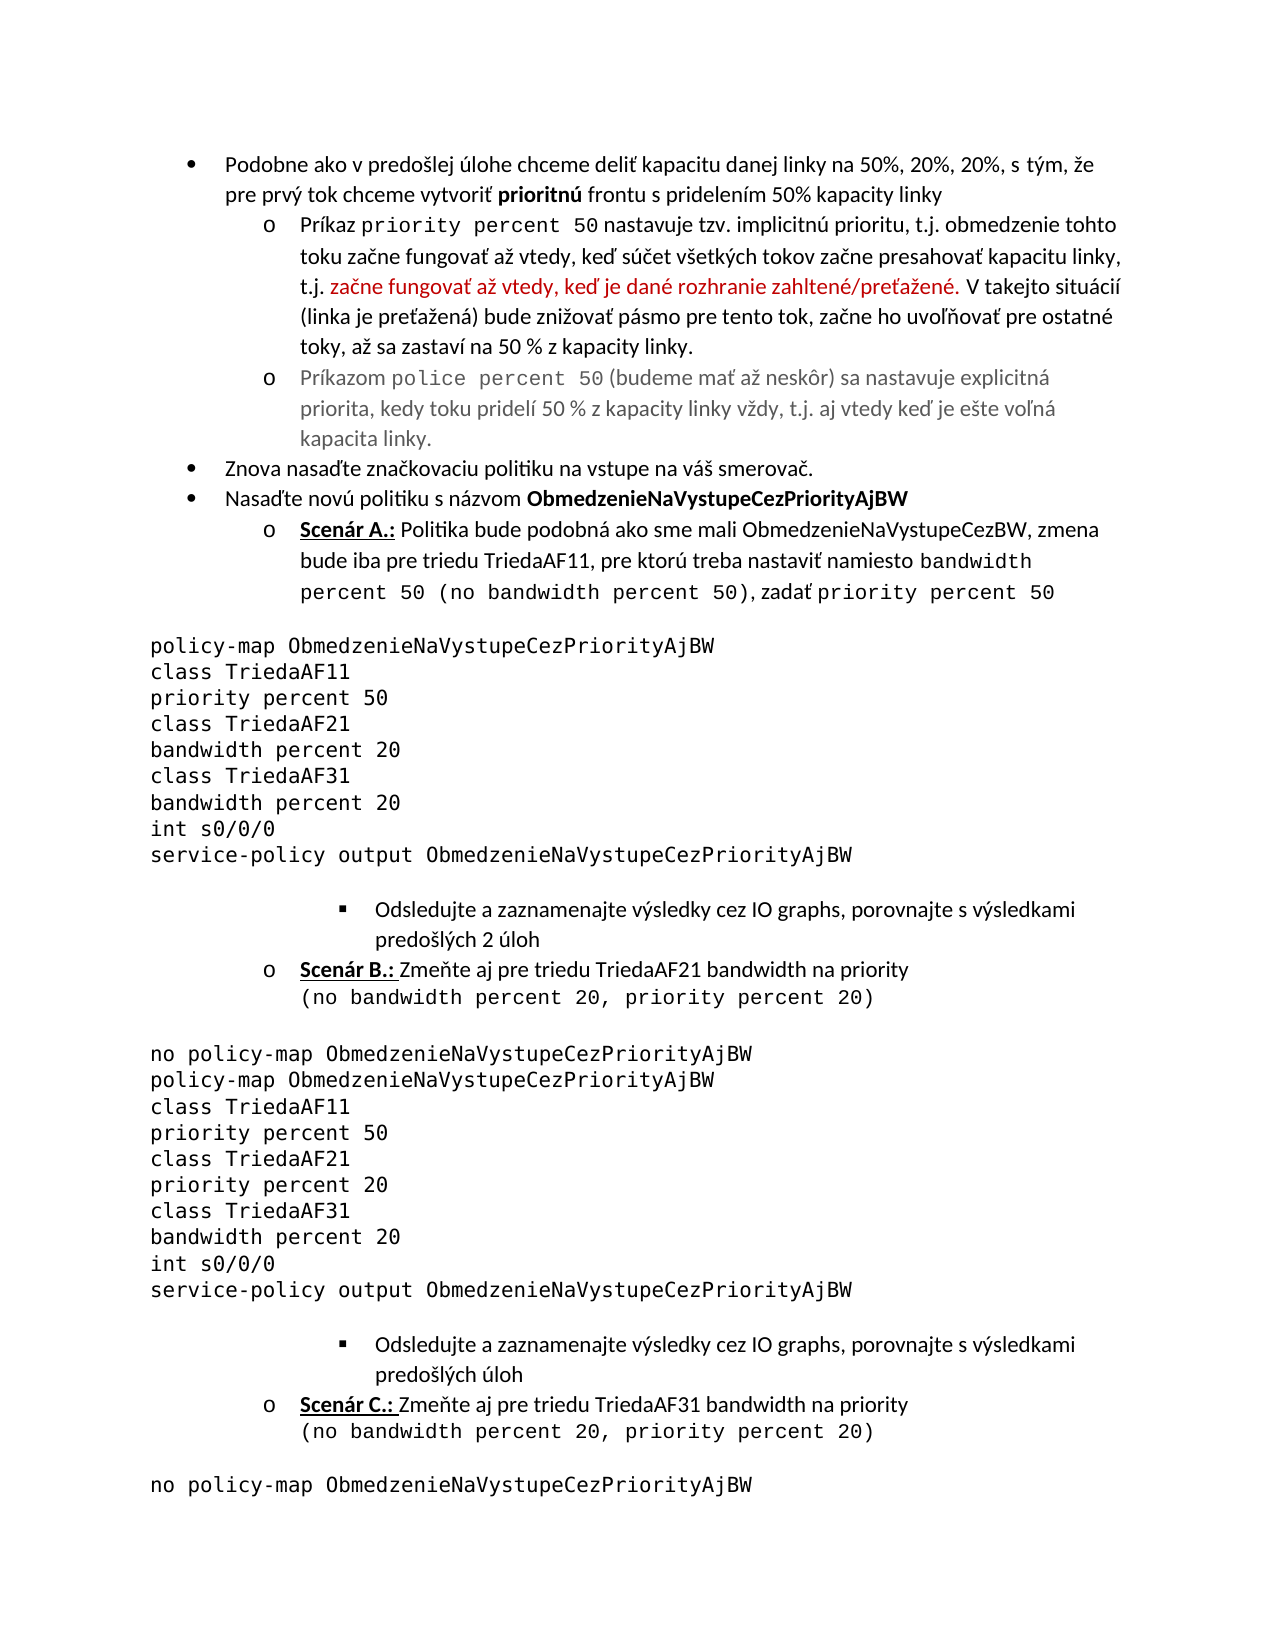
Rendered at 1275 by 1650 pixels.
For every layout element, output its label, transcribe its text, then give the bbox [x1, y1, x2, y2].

list Znova nasaďte značkovaciu politiku na vstupe na váš smerovač. [187, 454, 1125, 482]
list service-policy output ObmedzenieNaVystupeCezPriorityAjBW [150, 1278, 1125, 1302]
list class TriedaAF11 [150, 660, 1125, 684]
list class TriedaAF31 [150, 1199, 1125, 1223]
list bandwidth percent 20 [150, 1225, 1125, 1250]
list Scenár C.: Zmeňte aj pre triedu TriedaAF31 bandwidth na priority (no bandwidth percent 20, priority percent 20) [262, 1390, 1125, 1445]
list Scenár A.: Politika bude podobná ako sme mali ObmedzenieNaVystupeCezBW, zmena bude iba pre triedu TriedaAF11, pre ktorú treba nastaviť namiesto bandwidth percent 50 (no bandwidth percent 50), zadať priority percent 50 [262, 515, 1125, 605]
list policy-map ObmedzenieNaVystupeCezPriorityAjBW [150, 634, 1125, 658]
list priority percent 50 [150, 1121, 1125, 1145]
list Odsledujte a zaznamenajte výsledky cez IO graphs, porovnajte s výsledkami predošlých 2 úloh [337, 895, 1125, 953]
list class TriedaAF21 [150, 1147, 1125, 1171]
list no policy-map ObmedzenieNaVystupeCezPriorityAjBW [150, 1473, 1125, 1497]
list Nasaďte novú politiku s názvom ObmedzenieNaVystupeCezPriorityAjBW [187, 484, 1125, 513]
list no policy-map ObmedzenieNaVystupeCezPriorityAjBW [150, 1042, 1125, 1067]
list priority percent 50 [150, 686, 1125, 710]
list Odsledujte a zaznamenajte výsledky cez IO graphs, porovnajte s výsledkami predošlých úloh [337, 1330, 1125, 1388]
list service-policy output ObmedzenieNaVystupeCezPriorityAjBW [150, 843, 1125, 867]
list int s0/0/0 [150, 1252, 1125, 1276]
list bandwidth percent 20 [150, 791, 1125, 815]
list class TriedaAF11 [150, 1095, 1125, 1119]
list class TriedaAF31 [150, 764, 1125, 789]
list Podobne ako v predošlej úlohe chceme deliť kapacitu danej linky na 50%, 20%, 20%, s tým, že pre prvý tok chceme vytvoriť prioritnú frontu s pridelením 50% kapacity linky [187, 150, 1125, 208]
list int s0/0/0 [150, 817, 1125, 841]
list bandwidth percent 20 [150, 738, 1125, 763]
list policy-map ObmedzenieNaVystupeCezPriorityAjBW [150, 1068, 1125, 1093]
list class TriedaAF21 [150, 712, 1125, 736]
list Príkaz priority percent 50 nastavuje tzv. implicitnú prioritu, t.j. obmedzenie tohto toku začne fungovať až vtedy, keď súčet všetkých tokov začne presahovať kapacitu linky, t.j. začne fungovať až vtedy, keď je dané rozhranie zahltené/preťažené. V takejto situácií (linka je preťažená) bude znižovať pásmo pre tento tok, začne ho uvoľňovať pre ostatné toky, až sa zastaví na 50 % z kapacity linky. [262, 210, 1125, 360]
list priority percent 20 [150, 1173, 1125, 1197]
list Príkazom police percent 50 (budeme mať až neskôr) sa nastavuje explicitná priorita, kedy toku pridelí 50 % z kapacity linky vždy, t.j. aj vtedy keď je ešte voľná kapacita linky. [262, 363, 1125, 452]
list Scenár B.: Zmeňte aj pre triedu TriedaAF21 bandwidth na priority (no bandwidth percent 20, priority percent 20) [262, 956, 1125, 1010]
